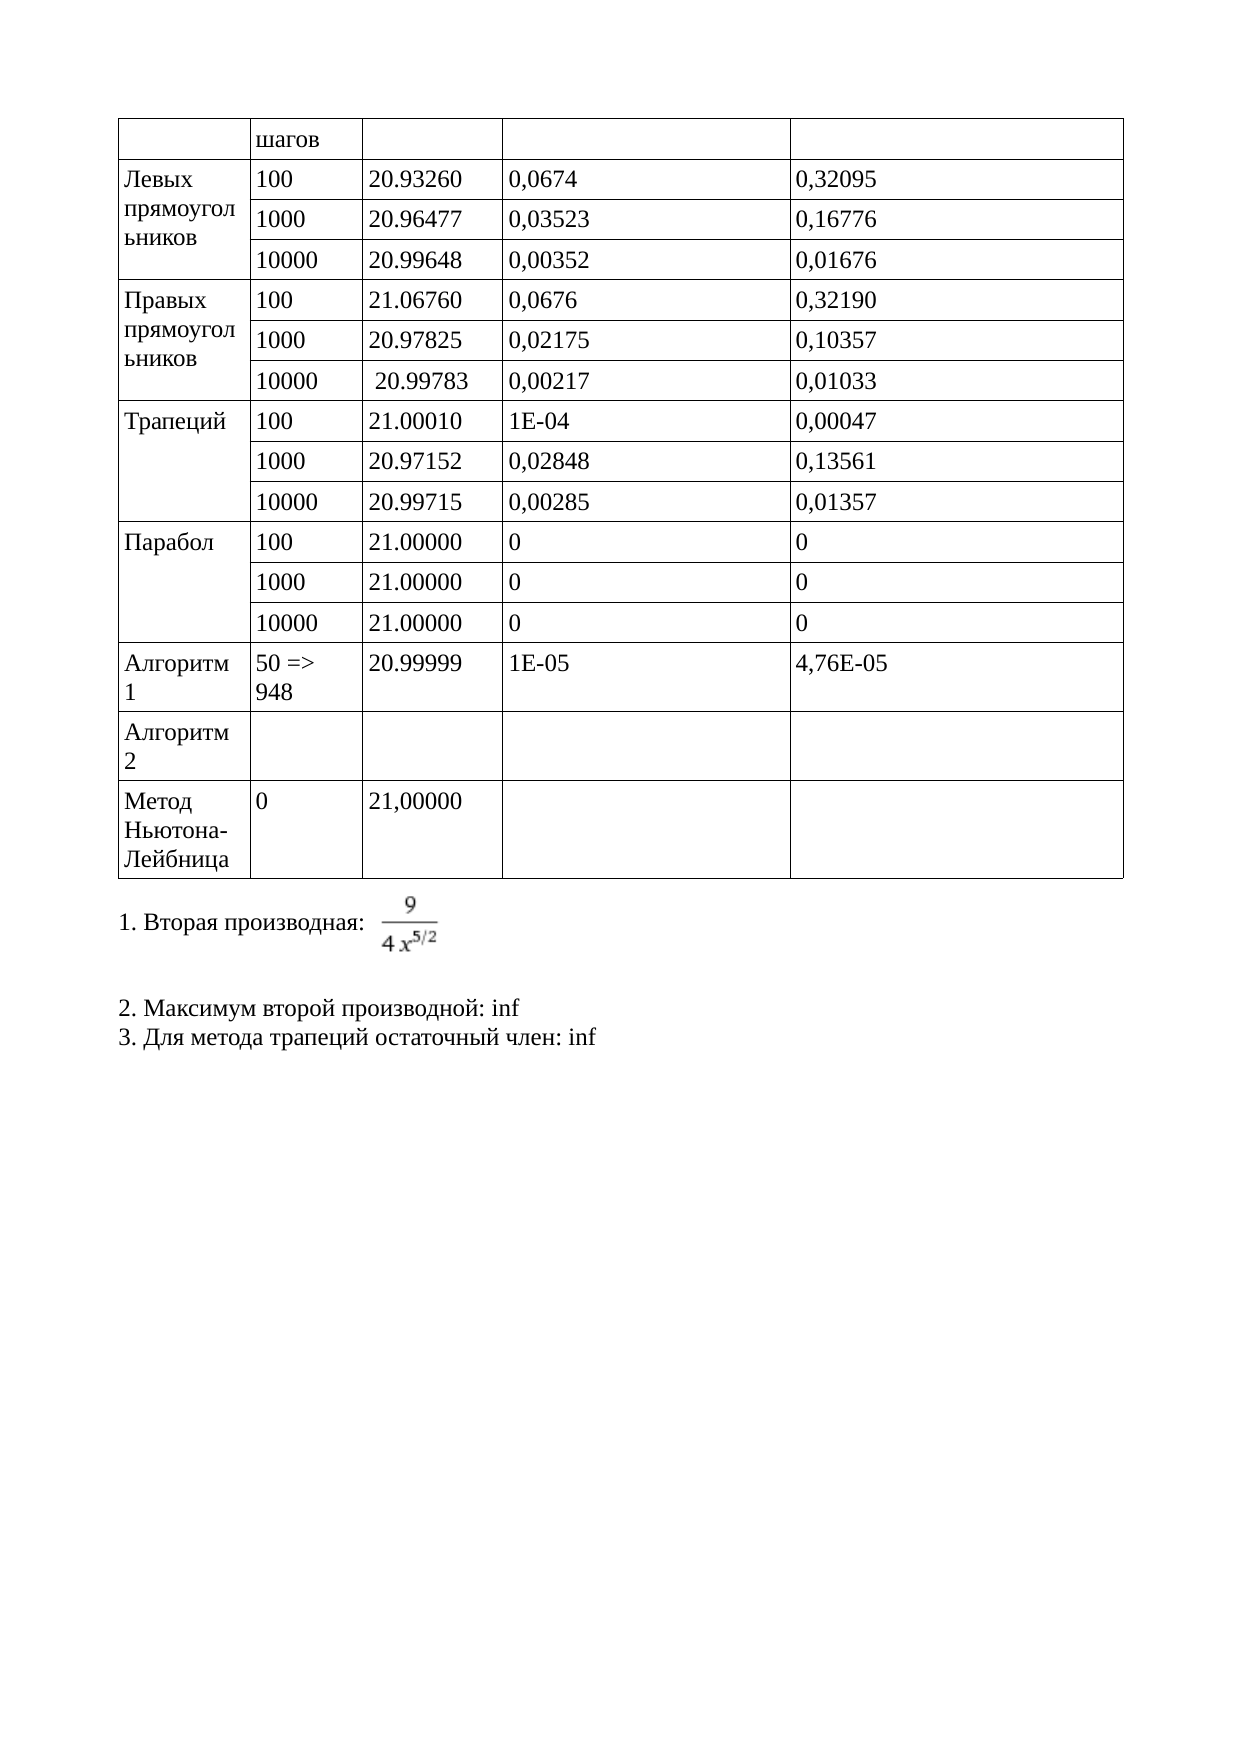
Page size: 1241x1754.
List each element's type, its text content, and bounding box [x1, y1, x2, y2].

table_cell [503, 712, 790, 780]
table_cell 0,32190 [791, 280, 1123, 320]
table_cell 1000 [251, 563, 362, 602]
table_cell 0 [503, 563, 790, 602]
table_cell 20.99999 [363, 643, 502, 711]
table_cell 1E-05 [503, 643, 790, 711]
table_cell 1000 [251, 321, 362, 360]
text [460, 907, 1122, 936]
table_cell 100 [251, 280, 362, 320]
table_cell 21.00000 [363, 563, 502, 602]
table_cell 100 [251, 401, 362, 441]
text 3. Для метода трапеций остаточный член: inf [118, 1022, 1122, 1051]
table_cell 0 [503, 522, 790, 562]
table_cell 100 [251, 160, 362, 199]
table_cell 20.96477 [363, 200, 502, 239]
table_header шагов [251, 119, 362, 158]
table_cell 10000 [251, 482, 362, 521]
table_cell 20.93260 [363, 160, 502, 199]
table_cell 0 [791, 603, 1123, 642]
table_cell 1000 [251, 200, 362, 239]
table_cell 0,00217 [503, 361, 790, 400]
table_cell 21.06760 [363, 280, 502, 320]
table_header [363, 119, 502, 158]
picture [371, 884, 460, 969]
table_cell 0,16776 [791, 200, 1123, 239]
table_cell 50 => 948 [251, 643, 362, 711]
table_cell Метод Ньютона-Лейбница [119, 781, 250, 878]
table_cell 20.99783 [363, 361, 502, 400]
table_cell Трапеций [119, 401, 250, 521]
table_cell 0,01676 [791, 240, 1123, 279]
table_cell 0,01033 [791, 361, 1123, 400]
table_cell [363, 712, 502, 780]
table_cell 0,02848 [503, 442, 790, 481]
table_cell Алгоритм 2 [119, 712, 250, 780]
table_header [503, 119, 790, 158]
table_cell Левых прямоугольников [119, 160, 250, 279]
table_cell 20.97152 [363, 442, 502, 481]
table_header [119, 119, 250, 158]
table_header [791, 119, 1123, 158]
table_cell 1E-04 [503, 401, 790, 441]
table_cell 10000 [251, 240, 362, 279]
table_cell 0,10357 [791, 321, 1123, 360]
table_cell 0,13561 [791, 442, 1123, 481]
table_cell 0 [791, 522, 1123, 562]
table_cell Алгоритм 1 [119, 643, 250, 711]
table_cell 0,32095 [791, 160, 1123, 199]
table_cell [791, 712, 1123, 780]
table_cell 1000 [251, 442, 362, 481]
table_cell 0 [251, 781, 362, 878]
table_cell 0,03523 [503, 200, 790, 239]
table_cell 4,76E-05 [791, 643, 1123, 711]
table_cell 0 [791, 563, 1123, 602]
table_cell 21.00000 [363, 603, 502, 642]
table_cell 21.00000 [363, 522, 502, 562]
table_cell Парабол [119, 522, 250, 642]
table_cell Правых прямоугольников [119, 280, 250, 400]
table_cell 0,00352 [503, 240, 790, 279]
table_cell 0 [503, 603, 790, 642]
table_cell 20.99648 [363, 240, 502, 279]
table_cell [791, 781, 1123, 878]
table_cell 0,0676 [503, 280, 790, 320]
table_cell 10000 [251, 603, 362, 642]
table_cell 0,01357 [791, 482, 1123, 521]
table_cell 10000 [251, 361, 362, 400]
table_cell 21,00000 [363, 781, 502, 878]
text 1. Вторая производная: [118, 907, 371, 936]
table_cell 20.99715 [363, 482, 502, 521]
table_cell 100 [251, 522, 362, 562]
table_cell 0,00285 [503, 482, 790, 521]
table_cell 0,00047 [791, 401, 1123, 441]
table_cell 20.97825 [363, 321, 502, 360]
table_cell 21.00010 [363, 401, 502, 441]
table_cell [251, 712, 362, 780]
table_cell 0,02175 [503, 321, 790, 360]
table_cell 0,0674 [503, 160, 790, 199]
text 2. Максимум второй производной: inf [118, 993, 1122, 1022]
table_cell [503, 781, 790, 878]
